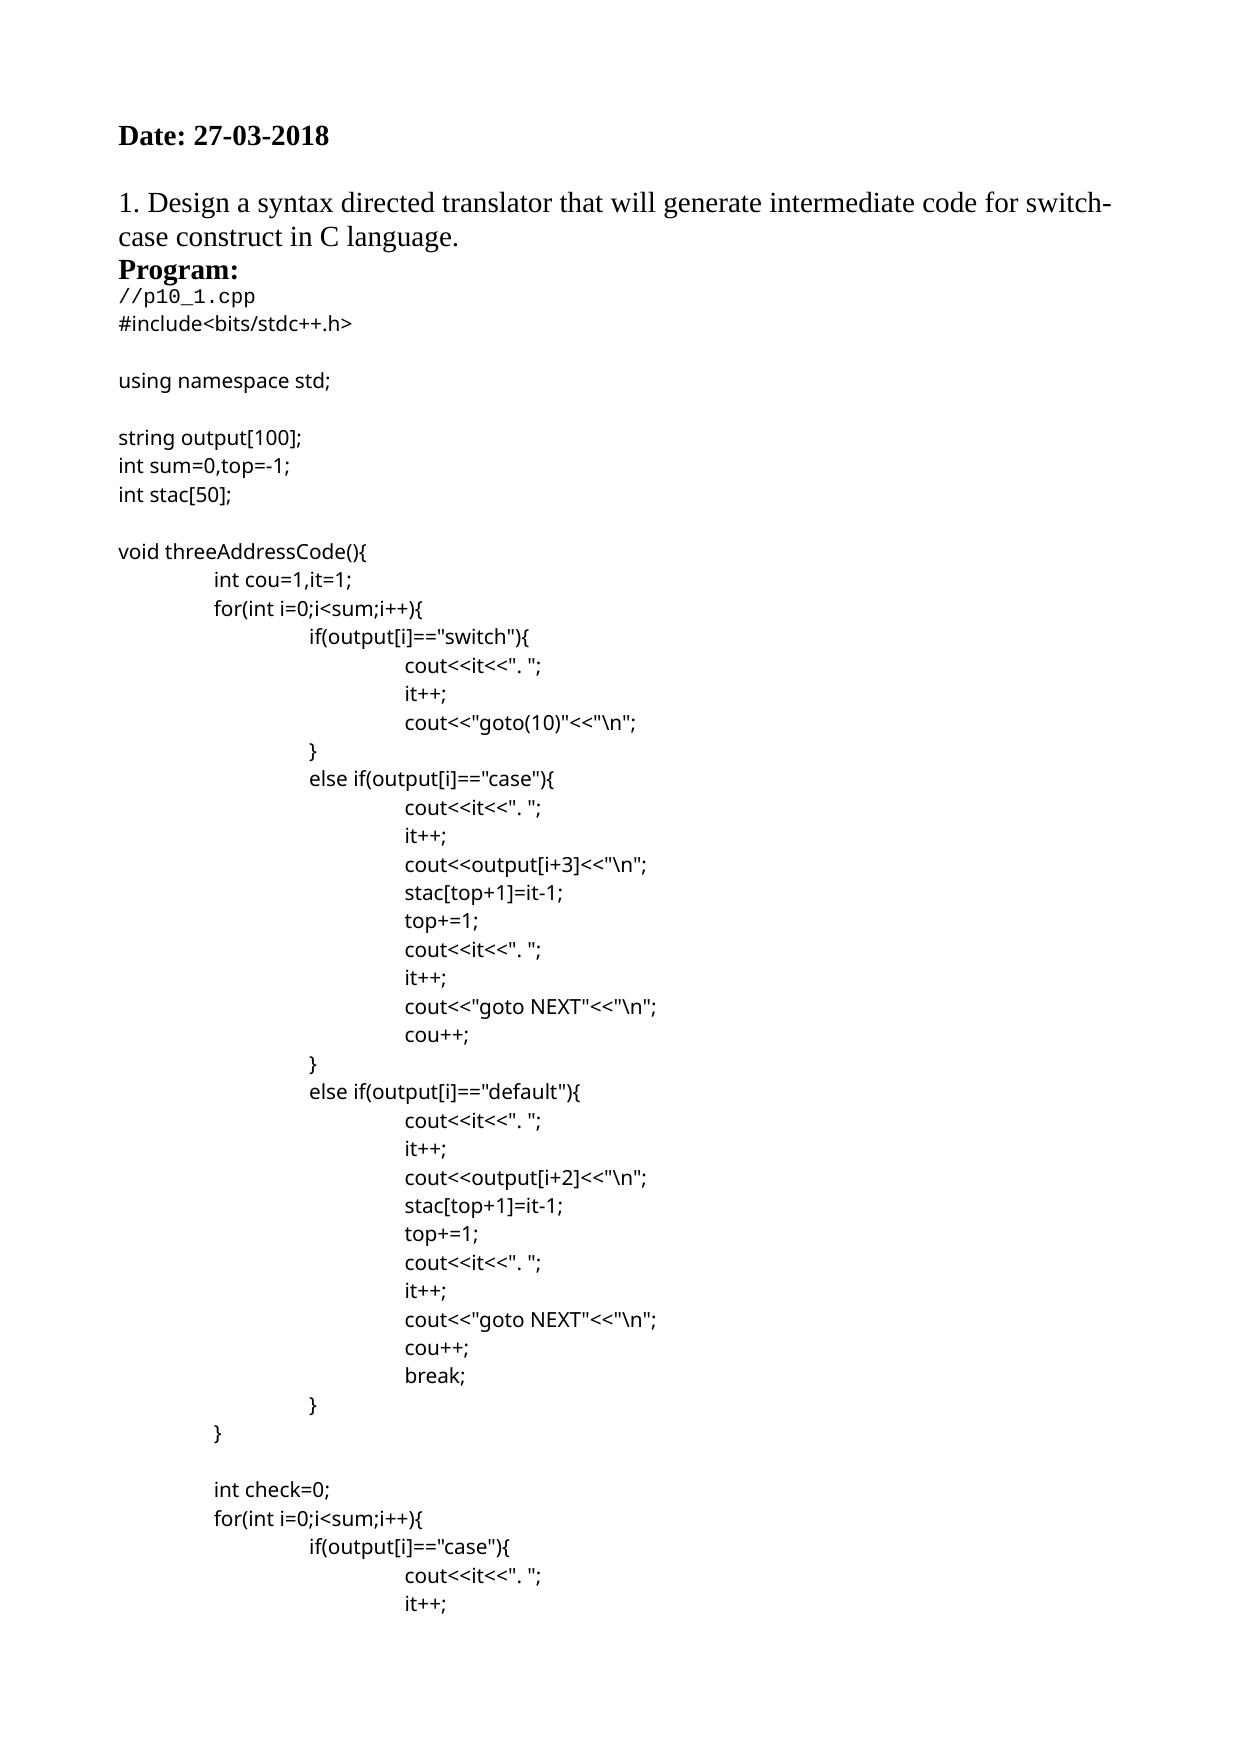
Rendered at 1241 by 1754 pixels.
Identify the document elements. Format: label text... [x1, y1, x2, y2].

text it++; [118, 1276, 1122, 1305]
text Program: [118, 252, 1122, 286]
text } [118, 1390, 1122, 1418]
text 1. Design a syntax directed translator that will generate intermediate code for switch-case construct in C language. [118, 185, 1122, 252]
text for(int i=0;i<sum;i++){ [118, 594, 1122, 622]
text if(output[i]=="switch"){ [118, 622, 1122, 651]
text it++; [118, 963, 1122, 992]
text else if(output[i]=="default"){ [118, 1077, 1122, 1106]
text void threeAddressCode(){ [118, 537, 1122, 565]
text it++; [118, 821, 1122, 850]
text stac[top+1]=it-1; [118, 1191, 1122, 1219]
text else if(output[i]=="case"){ [118, 764, 1122, 793]
text //p10_1.cpp [118, 286, 1122, 309]
text for(int i=0;i<sum;i++){ [118, 1504, 1122, 1532]
text cout<<output[i+3]<<"\n"; [118, 850, 1122, 878]
text cout<<it<<". "; [118, 1248, 1122, 1276]
text int cou=1,it=1; [118, 565, 1122, 594]
text int stac[50]; [118, 480, 1122, 508]
text using namespace std; [118, 366, 1122, 395]
text break; [118, 1362, 1122, 1390]
text cout<<it<<". "; [118, 935, 1122, 963]
text cou++; [118, 1333, 1122, 1362]
text int sum=0,top=-1; [118, 452, 1122, 480]
text } [118, 736, 1122, 764]
text if(output[i]=="case"){ [118, 1532, 1122, 1561]
text cout<<"goto(10)"<<"\n"; [118, 708, 1122, 736]
text } [118, 1418, 1122, 1447]
text top+=1; [118, 907, 1122, 935]
text int check=0; [118, 1475, 1122, 1504]
text it++; [118, 1134, 1122, 1163]
text it++; [118, 1589, 1122, 1618]
text stac[top+1]=it-1; [118, 878, 1122, 907]
text cout<<it<<". "; [118, 1106, 1122, 1134]
text Date: 27-03-2018 [118, 118, 1122, 152]
text it++; [118, 679, 1122, 708]
text } [118, 1049, 1122, 1077]
text cout<<it<<". "; [118, 793, 1122, 821]
text cout<<output[i+2]<<"\n"; [118, 1163, 1122, 1191]
text top+=1; [118, 1219, 1122, 1248]
text string output[100]; [118, 423, 1122, 452]
text cout<<it<<". "; [118, 651, 1122, 679]
text cou++; [118, 1020, 1122, 1049]
text cout<<"goto NEXT"<<"\n"; [118, 1305, 1122, 1333]
text cout<<"goto NEXT"<<"\n"; [118, 992, 1122, 1020]
text #include<bits/stdc++.h> [118, 309, 1122, 338]
text cout<<it<<". "; [118, 1561, 1122, 1589]
